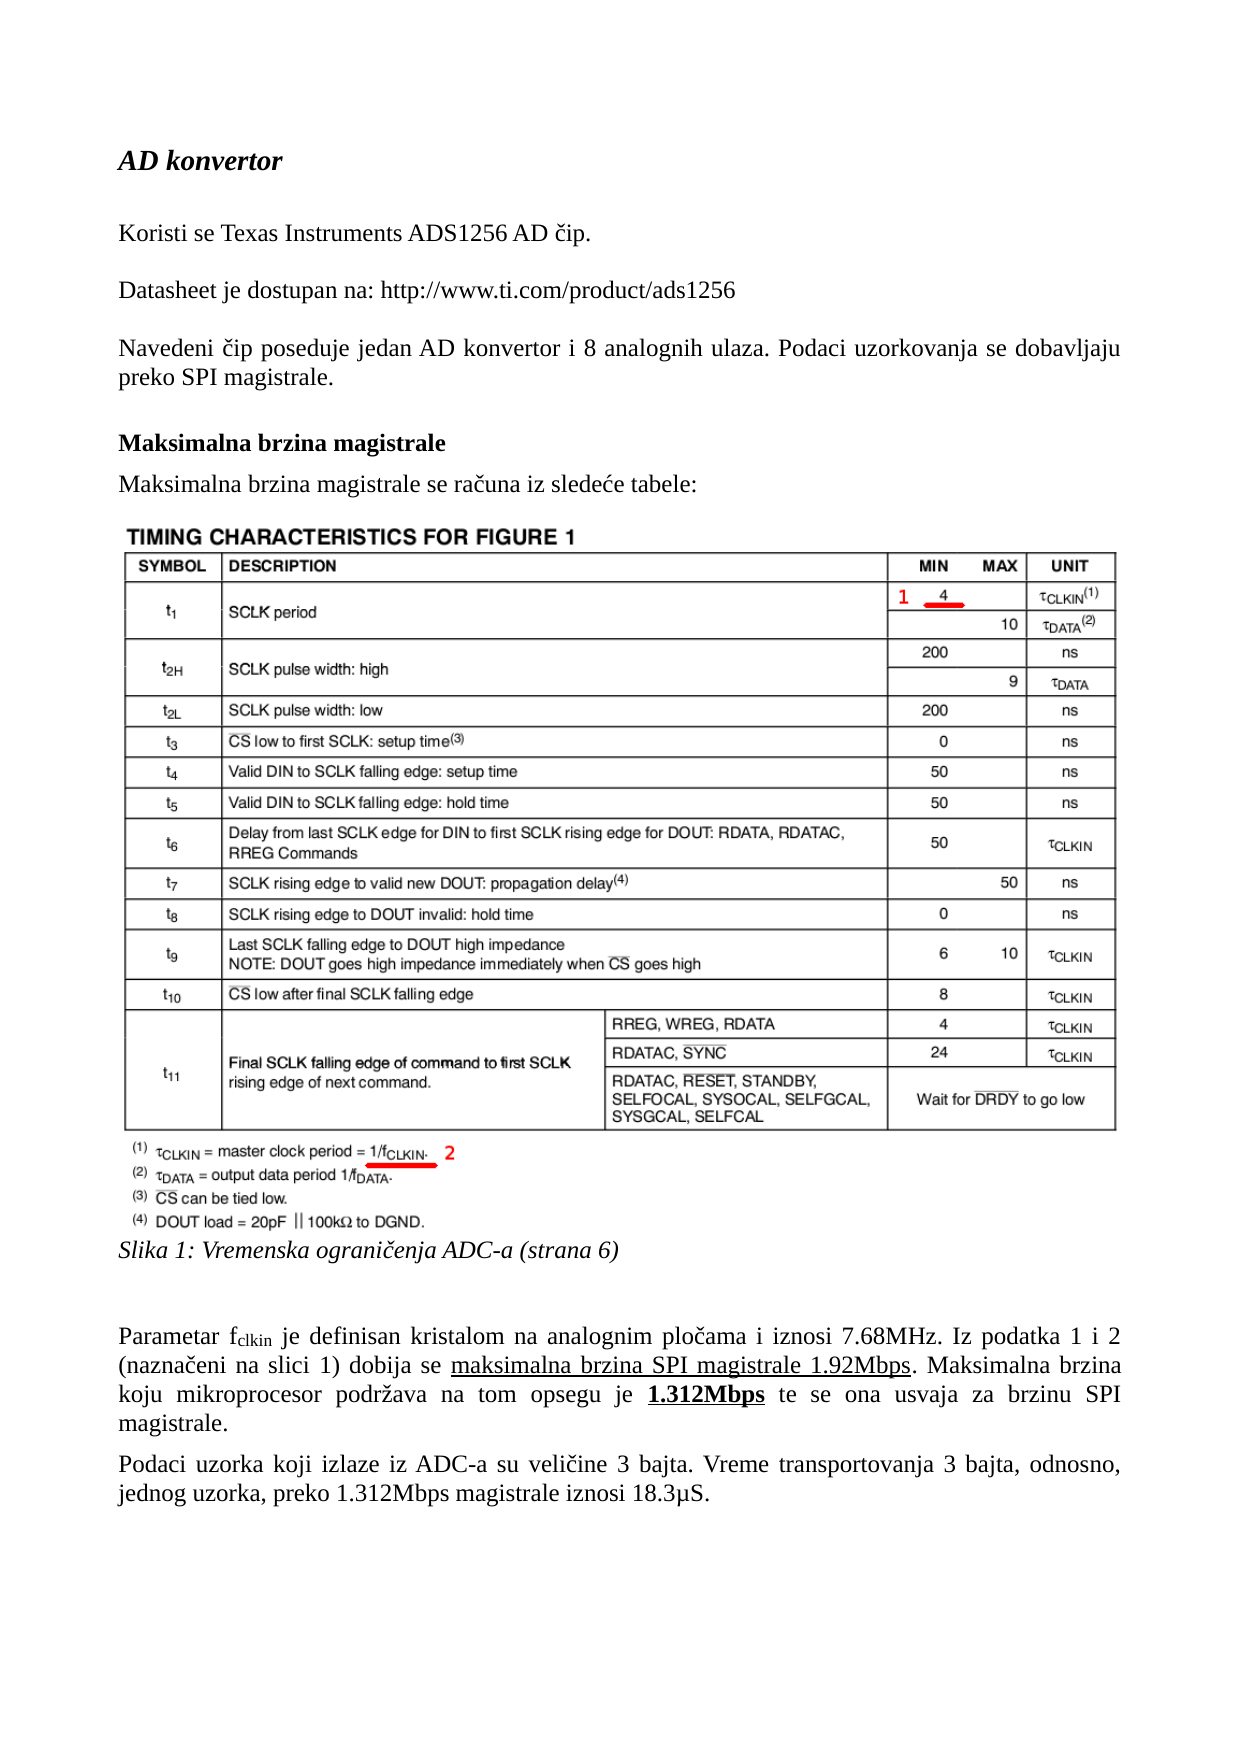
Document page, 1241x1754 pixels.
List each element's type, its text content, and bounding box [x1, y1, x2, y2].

subtitle Maksimalna brzina magistrale [118, 428, 1122, 457]
text Slika 1: Vremenska ograničenja ADC-a (strana 6) [118, 1236, 1122, 1264]
picture [118, 523, 1123, 1236]
text Podaci uzorka koji izlaze iz ADC-a su veličine 3 bajta. Vreme transportovanja 3 bajta, odnosno, jednog uzorka, preko 1.312Mbps magistrale iznosi 18.3µS. [118, 1449, 1122, 1506]
text Navedeni čip poseduje jedan AD konvertor i 8 analognih ulaza. Podaci uzorkovanja se dobavljaju preko SPI magistrale. [118, 333, 1122, 390]
subtitle AD konvertor [118, 143, 1122, 177]
text Parametar fclkin je definisan kristalom na analognim pločama i iznosi 7.68MHz. Iz podatka 1 i 2 (naznačeni na slici 1) dobija se maksimalna brzina SPI magistrale 1.92Mbps. Maksimalna brzina koju mikroprocesor podržava na tom opsegu je 1.312Mbps te se ona usvaja za brzinu SPI magistrale. [118, 1321, 1122, 1436]
text Datasheet je dostupan na: http://www.ti.com/product/ads1256 [118, 275, 1122, 304]
text Maksimalna brzina magistrale se računa iz sledeće tabele: [118, 469, 1122, 498]
text Koristi se Texas Instruments ADS1256 AD čip. [118, 218, 1122, 247]
